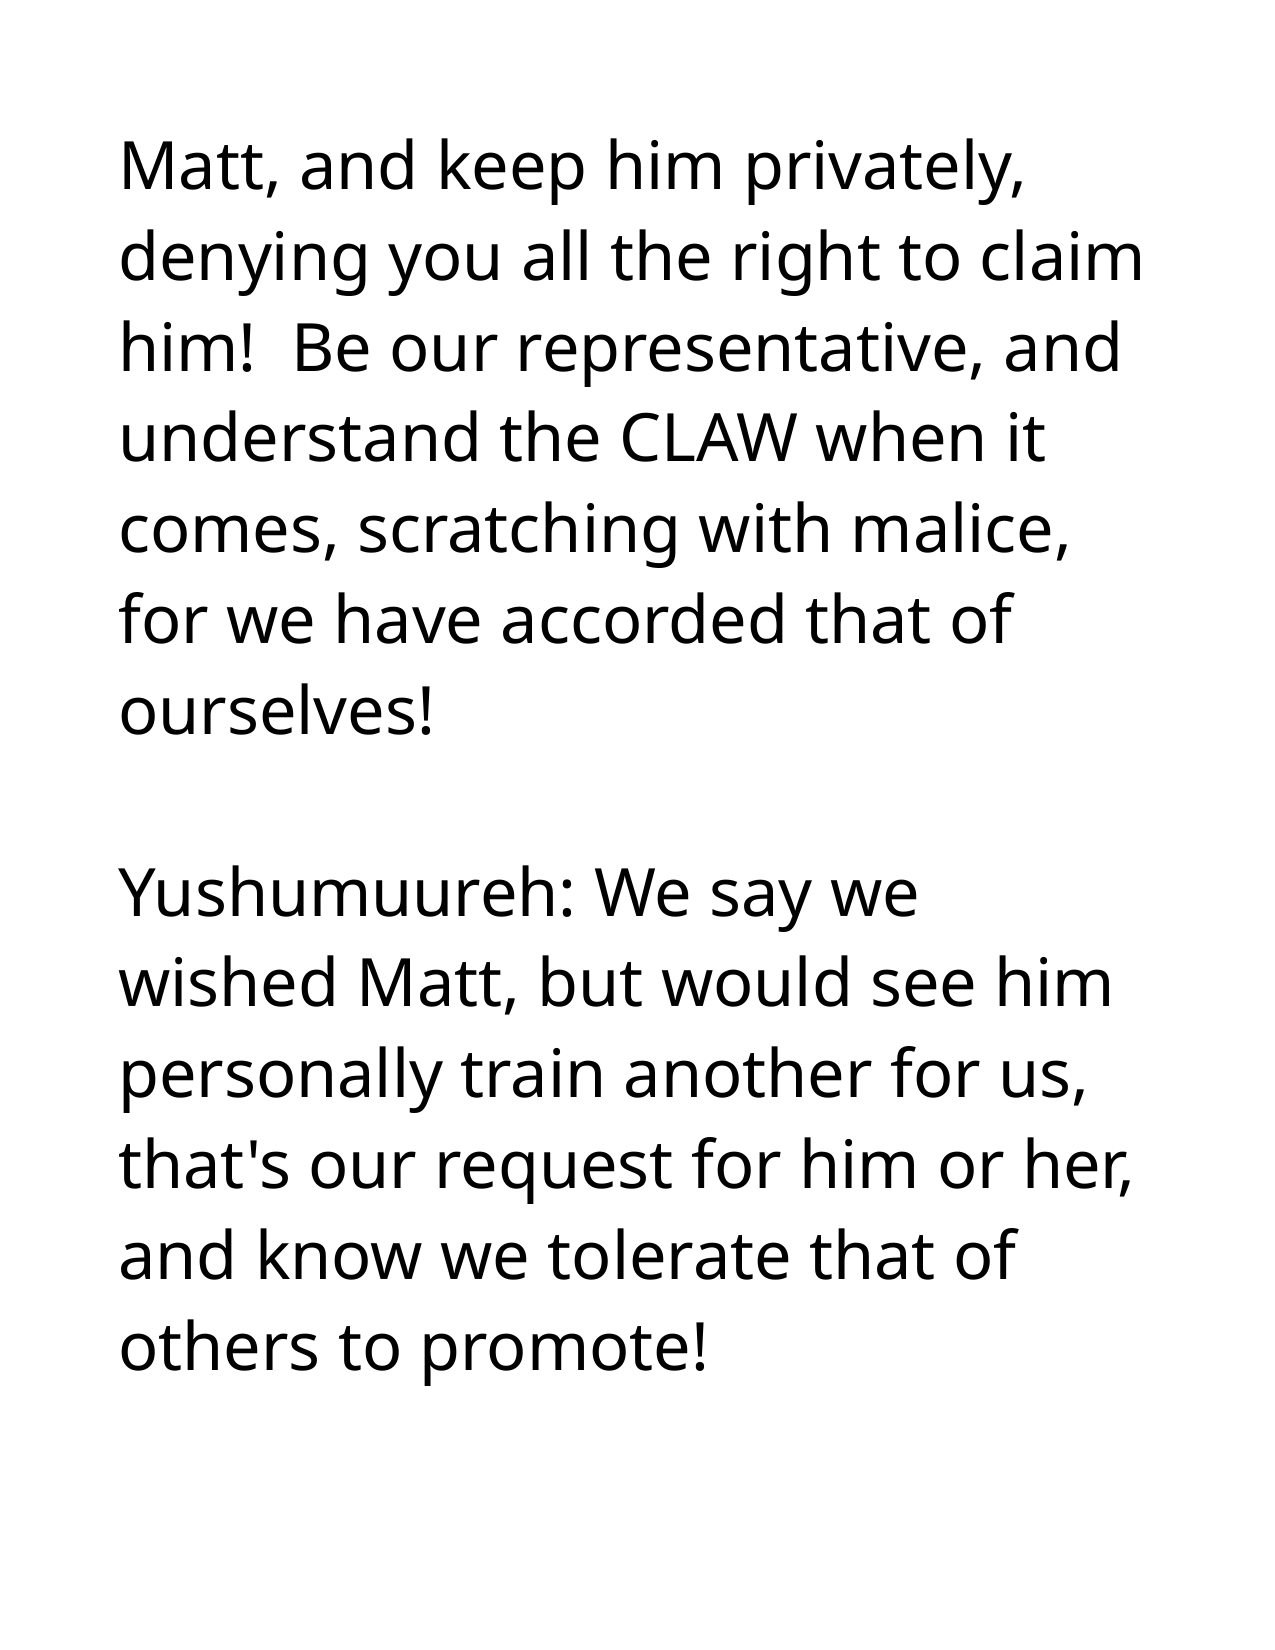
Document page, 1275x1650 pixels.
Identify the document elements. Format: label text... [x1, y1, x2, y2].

text Yushumuureh: We say we wished Matt, but would see him personally train another for us, that's our request for him or her, and know we tolerate that of others to promote! [118, 845, 1157, 1390]
text Matt, and keep him privately, denying you all the right to claim him! Be our representative, and understand the CLAW when it comes, scratching with malice, for we have accorded that of ourselves! [118, 118, 1157, 754]
